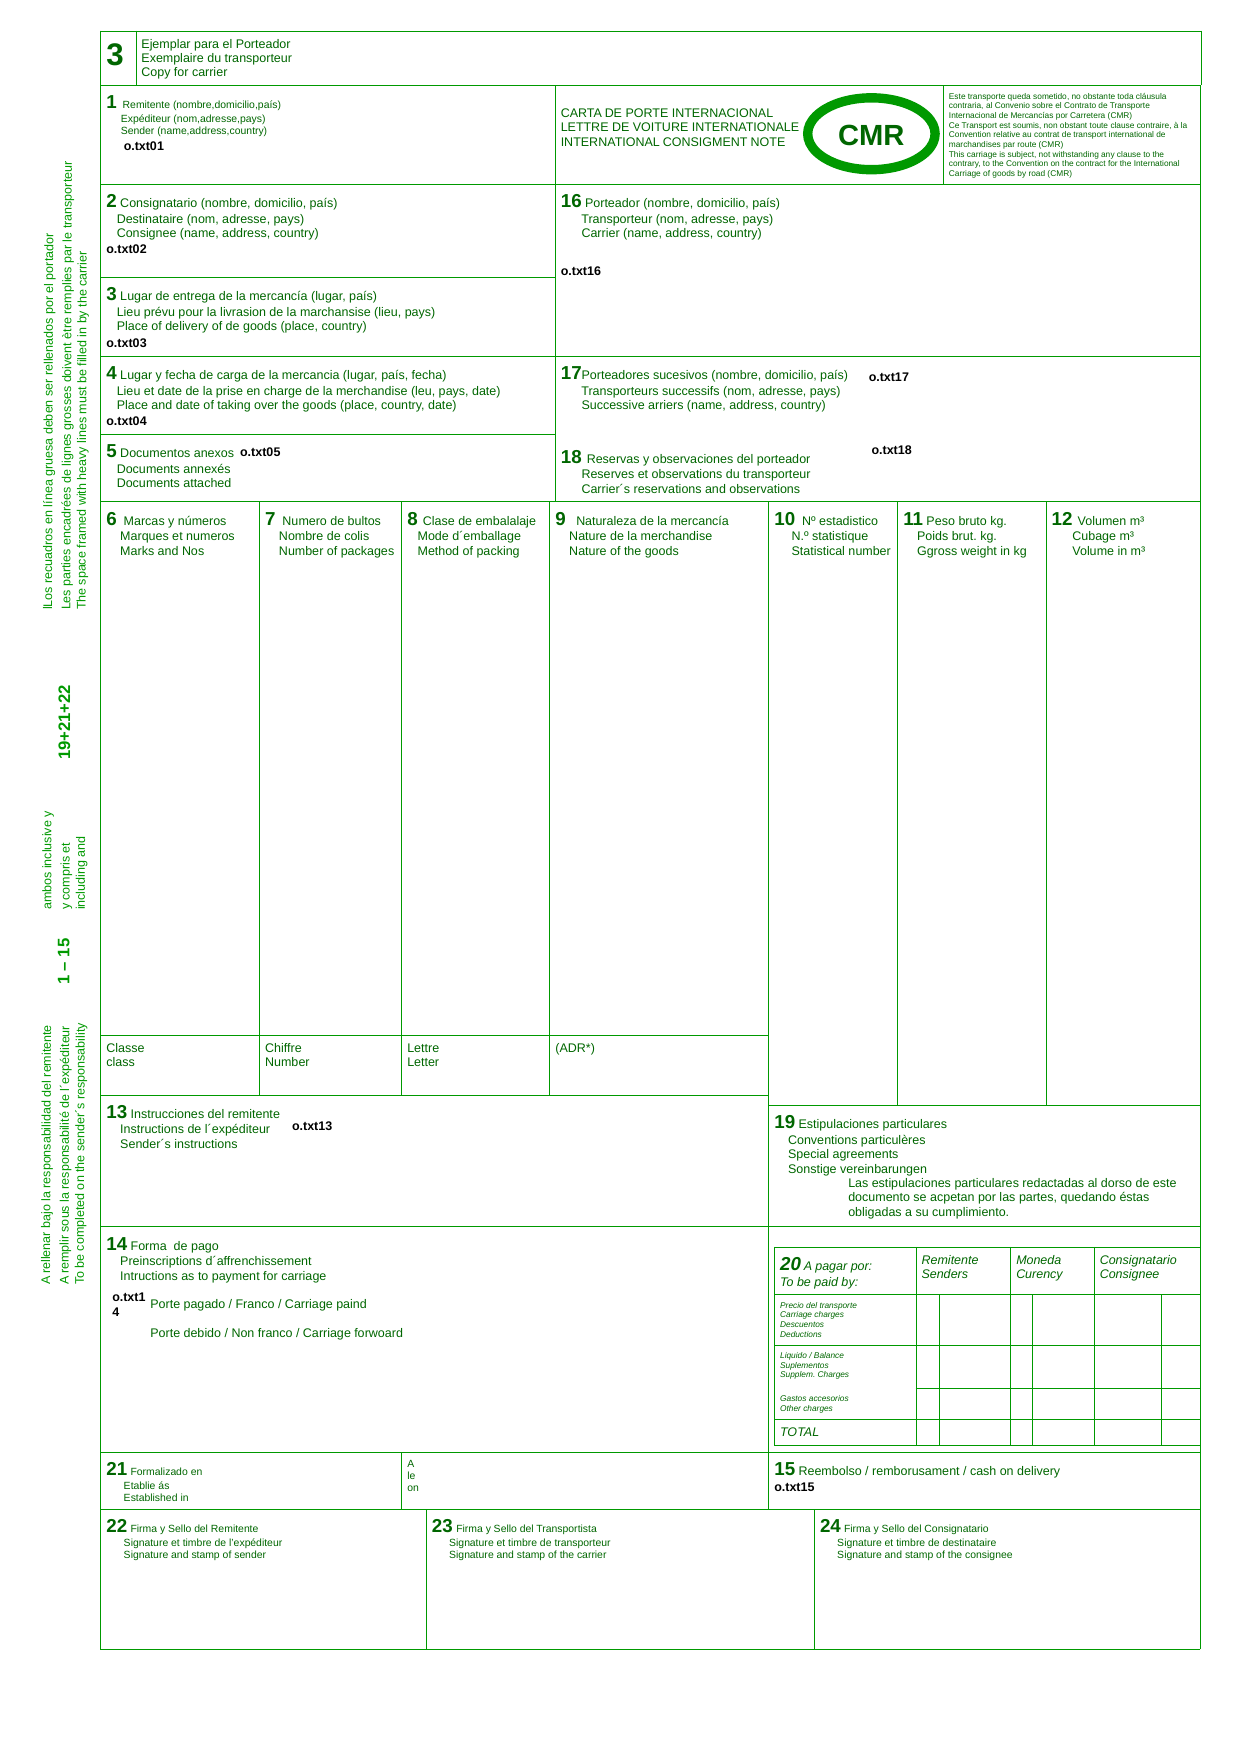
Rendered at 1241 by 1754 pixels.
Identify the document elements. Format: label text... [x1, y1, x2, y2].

table_cell [1162, 1295, 1200, 1344]
table_cell [1095, 1346, 1161, 1388]
table_cell 23 Firma y Sello del Transportista Signature et timbre de transporteur Signature and stamp of the carrier [427, 1510, 814, 1649]
table_cell [940, 1295, 1010, 1344]
table_header Remitente Senders [917, 1248, 1010, 1294]
table_cell [1033, 1389, 1094, 1419]
table_cell 21 Formalizado en Etablie ás Established in [101, 1453, 401, 1509]
table_cell (ADR*) [550, 1036, 768, 1095]
table_cell Classe class [101, 1036, 259, 1095]
table_header 3 [101, 32, 136, 85]
table_cell 13 Instrucciones del remitente Instructions de l´expéditeur Sender´s instructions [101, 1096, 768, 1226]
table_cell 24 Firma y Sello del Consignatario Signature et timbre de destinataire Signature and stamp of the consignee [815, 1510, 1200, 1649]
table_cell 6 Marcas y números Marques et numeros Marks and Nos [101, 502, 259, 1035]
table_cell [1033, 1346, 1094, 1388]
table_cell [917, 1346, 939, 1388]
table_cell [1162, 1389, 1200, 1419]
table_cell 8 Clase de embalalaje Mode d´emballage Method of packing [402, 502, 549, 1035]
table_cell 7 Numero de bultos Nombre de colis Number of packages [260, 502, 401, 1035]
table_cell [917, 1389, 939, 1419]
table_cell Chiffre Number [260, 1036, 401, 1095]
table_cell TOTAL [775, 1420, 916, 1445]
table_cell [1011, 1389, 1032, 1419]
table_cell 17Porteadores sucesivos (nombre, domicilio, país) Transporteurs successifs (nom, adresse, pays) Successive arriers (name, address, country) 18 Reservas y observaciones del porteador Reserves et observations du transporteur Carrier´s reservations and observations [556, 357, 1200, 501]
table_cell [769, 1227, 1200, 1452]
table_cell [1162, 1420, 1200, 1445]
table_cell 11 Peso bruto kg. Poids brut. kg. Ggross weight in kg [898, 502, 1046, 1105]
table_header Ejemplar para el Porteador Exemplaire du transporteur Copy for carrier [137, 32, 1201, 85]
table_cell [940, 1420, 1010, 1445]
table_header Este transporte queda sometido, no obstante toda cláusula contraria, al Convenio sobre el Contrato de Transporte Internacional de Mercancías por Carretera (CMR) Ce Transport est soumis, non obstant toute clause contraire, à la Convention relative au contrat de transport international de marchandises par route (CMR) This carriage is subject, not withstanding any clause to the contrary, to the Convention on the contract for the International Carriage of goods by road (CMR) [944, 86, 1200, 184]
table_cell 15 Reembolso / remborusament / cash on delivery o.txt15 [769, 1453, 1200, 1509]
table_cell [917, 1295, 939, 1344]
table_cell [1033, 1295, 1094, 1344]
table_cell 5 Documentos anexos Documents annexés Documents attached [101, 435, 555, 501]
table_cell 12 Volumen m³ Cubage m³ Volume in m³ [1047, 502, 1200, 1105]
table_header 1 Remitente (nombre,domicilio,país) Expéditeur (nom,adresse,pays) Sender (name,address,country) o.txt01 [101, 86, 555, 184]
table_cell [1095, 1420, 1161, 1445]
table_cell Liquido / Balance Suplementos Supplem. Charges Gastos accesorios Other charges [775, 1346, 916, 1419]
table_cell [1162, 1346, 1200, 1388]
table_cell 9 Naturaleza de la mercancía Nature de la merchandise Nature of the goods [550, 502, 768, 1035]
table_cell [1011, 1346, 1032, 1388]
table_cell 4 Lugar y fecha de carga de la mercancia (lugar, país, fecha) Lieu et date de la prise en charge de la merchandise (leu, pays, date) Place and date of taking over the goods (place, country, date) o.txt04 [101, 357, 555, 434]
table_header 20 A pagar por: To be paid by: [775, 1248, 916, 1294]
table_cell 14 Forma de pago Preinscriptions d´affrenchissement Intructions as to payment for carriage Porte pagado / Franco / Carriage paind Porte debido / Non franco / Carriage forwoard [101, 1227, 768, 1452]
table_cell 22 Firma y Sello del Remitente Signature et timbre de l’expéditeur Signature and stamp of sender [101, 1510, 426, 1649]
table_cell [1011, 1295, 1032, 1344]
table_cell A le on [402, 1453, 768, 1509]
table_cell [1095, 1389, 1161, 1419]
table_cell 3 Lugar de entrega de la mercancía (lugar, país) Lieu prévu pour la livrasion de la marchansise (lieu, pays) Place of delivery of de goods (place, country) o.txt03 [101, 278, 555, 356]
table_cell [1011, 1420, 1032, 1445]
table_cell [940, 1346, 1010, 1388]
table_cell Precio del transporte Carriage charges Descuentos Deductions [775, 1295, 916, 1344]
table_cell 2 Consignatario (nombre, domicilio, país) Destinataire (nom, adresse, pays) Consignee (name, address, country) o.txt02 [101, 185, 555, 277]
table_header CARTA DE PORTE INTERNACIONAL LETTRE DE VOITURE INTERNATIONALE INTERNATIONAL CONSIGMENT NOTE [556, 86, 943, 184]
table_cell 16 Porteador (nombre, domicilio, país) Transporteur (nom, adresse, pays) Carrier (name, address, country) o.txt16 [556, 185, 1200, 356]
table_cell [917, 1420, 939, 1445]
table_cell [1095, 1295, 1161, 1344]
table_cell 19 Estipulaciones particulares Conventions particulères Special agreements Sonstige vereinbarungen Las estipulaciones particulares redactadas al dorso de este documento se acpetan por las partes, quedando éstas obligadas a su cumplimiento. [769, 1106, 1200, 1226]
table_cell 10 Nº estadistico N.º statistique Statistical number [769, 502, 897, 1105]
table_header Consignatario Consignee [1095, 1248, 1200, 1294]
table_cell [1033, 1420, 1094, 1445]
table_cell [940, 1389, 1010, 1419]
table_cell Lettre Letter [402, 1036, 549, 1095]
table_header Moneda Curency [1011, 1248, 1094, 1294]
